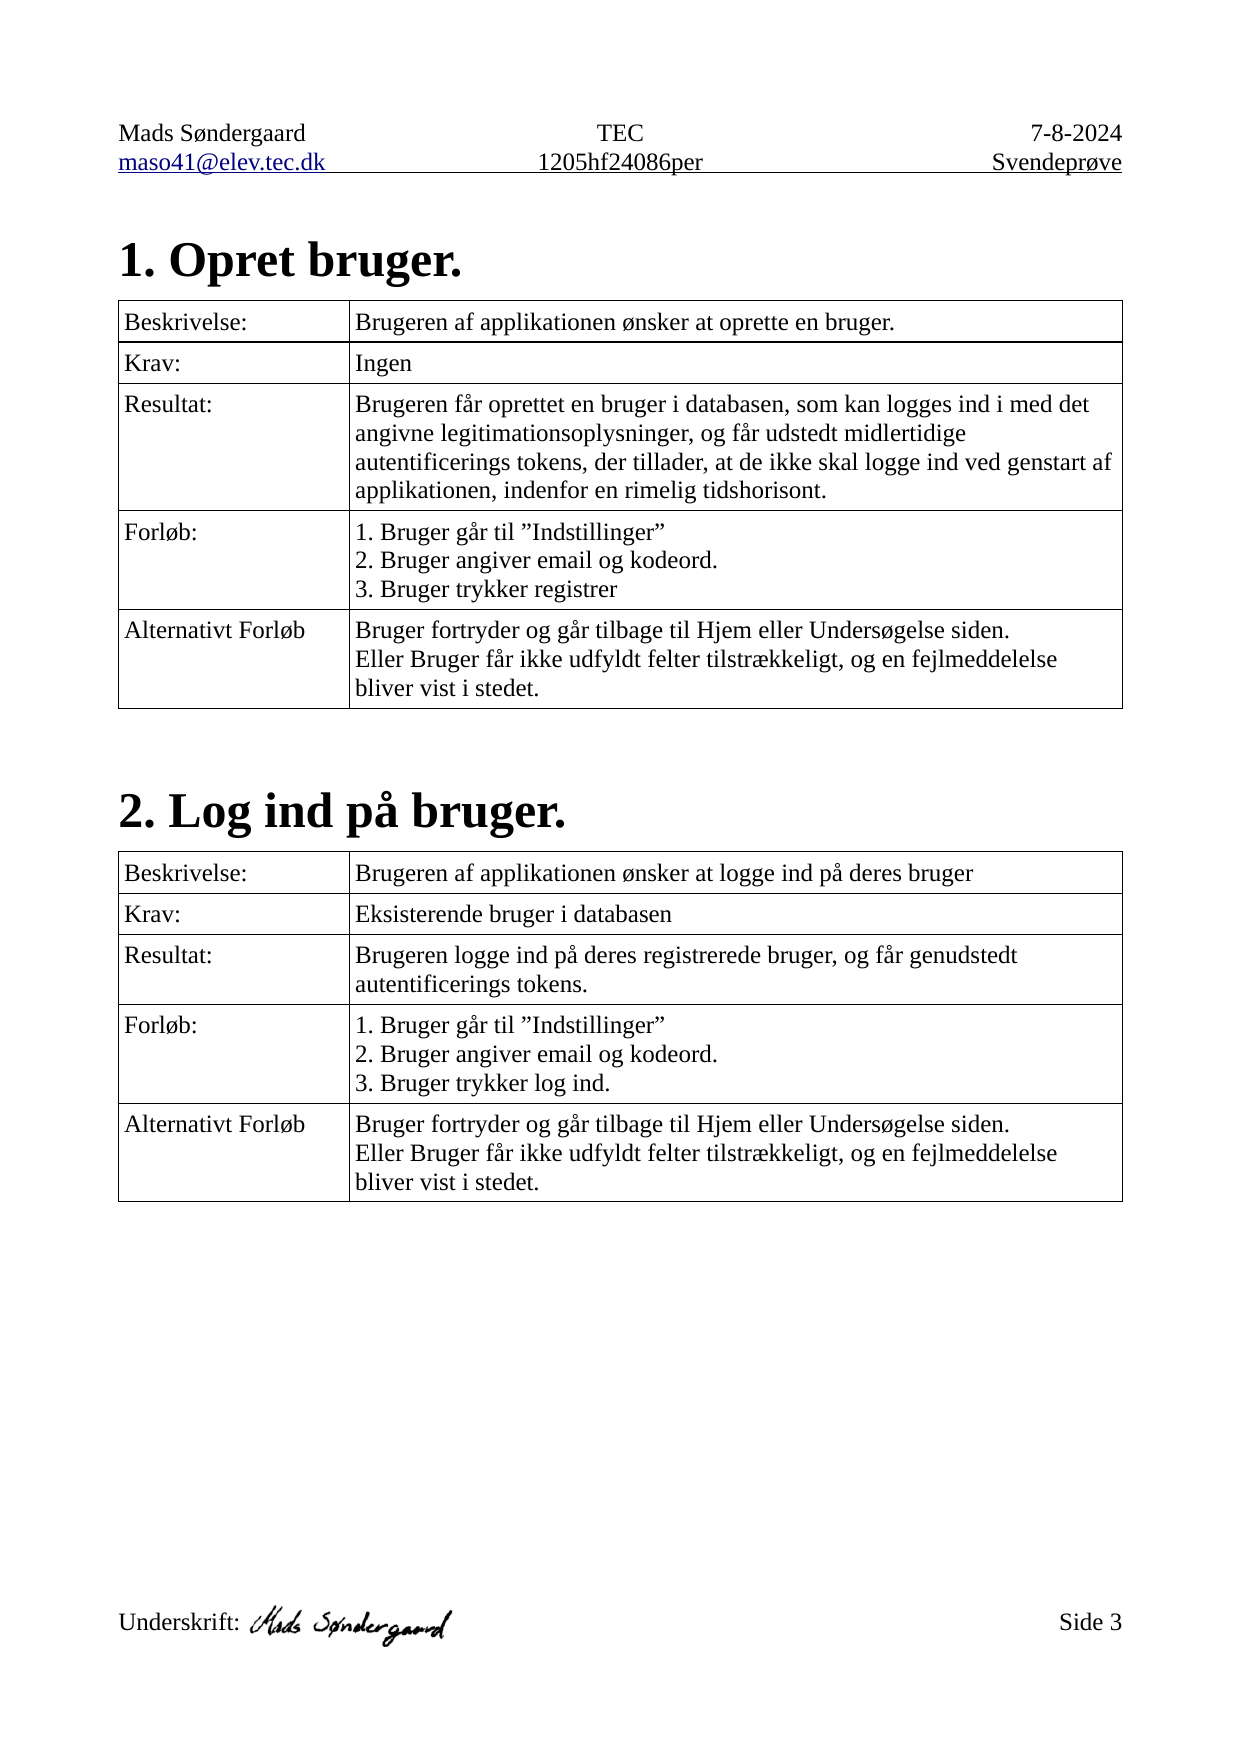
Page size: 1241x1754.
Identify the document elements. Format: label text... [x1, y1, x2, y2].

table_header Brugeren af applikationen ønsker at oprette en bruger. [350, 301, 1122, 341]
table_header Beskrivelse: [119, 852, 349, 892]
table_cell Forløb: [119, 1005, 349, 1102]
table_cell Krav: [119, 343, 349, 383]
subtitle 2. Log ind på bruger. [118, 781, 1122, 839]
table_cell Bruger fortryder og går tilbage til Hjem eller Undersøgelse siden. Eller Bruger får ikke udfyldt felter tilstrækkeligt, og en fejlmeddelelse bliver vist i stedet. [350, 610, 1122, 708]
table_cell Krav: [119, 894, 349, 934]
table_cell Bruger fortryder og går tilbage til Hjem eller Undersøgelse siden. Eller Bruger får ikke udfyldt felter tilstrækkeligt, og en fejlmeddelelse bliver vist i stedet. [350, 1104, 1122, 1201]
table_header Beskrivelse: [119, 301, 349, 341]
table_cell Alternativt Forløb [119, 1104, 349, 1201]
table_cell 1. Bruger går til ”Indstillinger” 2. Bruger angiver email og kodeord. 3. Bruger trykker log ind. [350, 1005, 1122, 1102]
table_header Brugeren af applikationen ønsker at logge ind på deres bruger [350, 852, 1122, 892]
table_cell 1. Bruger går til ”Indstillinger” 2. Bruger angiver email og kodeord. 3. Bruger trykker registrer [350, 511, 1122, 609]
subtitle 1. Opret bruger. [118, 230, 1122, 288]
table_cell Brugeren logge ind på deres registrerede bruger, og får genudstedt autentificerings tokens. [350, 935, 1122, 1004]
table_cell Resultat: [119, 384, 349, 510]
table_cell Forløb: [119, 511, 349, 609]
table_cell Eksisterende bruger i databasen [350, 894, 1122, 934]
table_cell Alternativt Forløb [119, 610, 349, 708]
table_cell Ingen [350, 343, 1122, 383]
picture [244, 1600, 458, 1647]
table_cell Resultat: [119, 935, 349, 1004]
table_cell Brugeren får oprettet en bruger i databasen, som kan logges ind i med det angivne legitimationsoplysninger, og får udstedt midlertidige autentificerings tokens, der tillader, at de ikke skal logge ind ved genstart af applikationen, indenfor en rimelig tidshorisont. [350, 384, 1122, 510]
